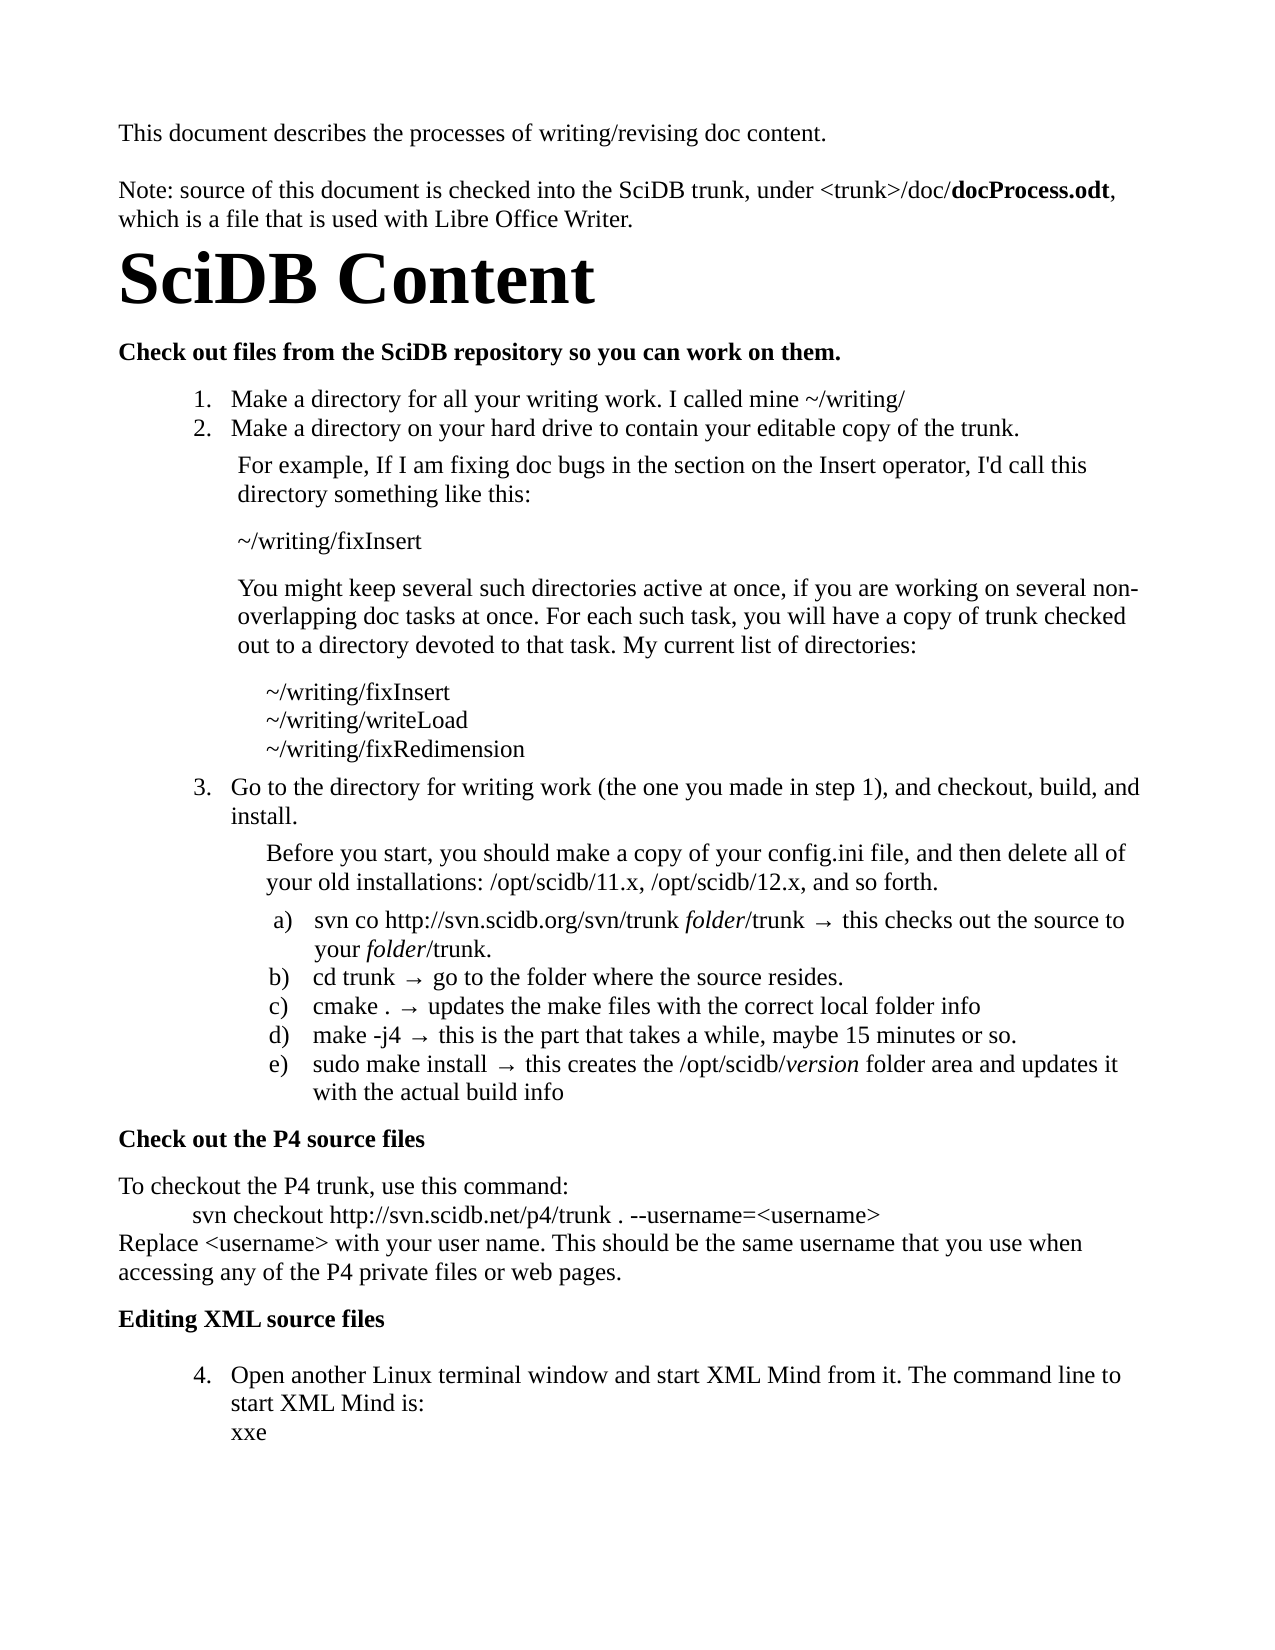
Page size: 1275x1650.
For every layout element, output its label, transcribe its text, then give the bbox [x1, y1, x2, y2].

text This document describes the processes of writing/revising doc content. [118, 118, 1157, 147]
text ~/writing/fixInsert [237, 526, 1157, 555]
text To checkout the P4 trunk, use this command: [118, 1171, 1157, 1200]
text SciDB Content [118, 233, 1157, 319]
text Note: source of this document is checked into the SciDB trunk, under <trunk>/doc/docProcess.odt, which is a file that is used with Libre Office Writer. [118, 176, 1157, 233]
list Make a directory on your hard drive to contain your editable copy of the trunk. [193, 413, 1157, 442]
text You might keep several such directories active at once, if you are working on several non-overlapping doc tasks at once. For each such task, you will have a copy of trunk checked out to a directory devoted to that task. My current list of directories: [237, 573, 1157, 659]
text Replace <username> with your user name. This should be the same username that you use when accessing any of the P4 private files or web pages. [118, 1228, 1157, 1286]
text For example, If I am fixing doc bugs in the section on the Insert operator, I'd call this directory something like this: [237, 451, 1157, 508]
list cmake . → updates the make files with the correct local folder info [269, 991, 1157, 1020]
list Make a directory for all your writing work. I called mine ~/writing/ [193, 384, 1157, 413]
text Editing XML source files [118, 1304, 1157, 1333]
list make -j4 → this is the part that takes a while, maybe 15 minutes or so. [269, 1020, 1157, 1049]
text svn checkout http://svn.scidb.net/p4/trunk . --username=<username> [192, 1200, 1157, 1228]
text Before you start, you should make a copy of your config.ini file, and then delete all of your old installations: /opt/scidb/11.x, /opt/scidb/12.x, and so forth. [266, 838, 1157, 896]
text Check out files from the SciDB repository so you can work on them. [118, 337, 1157, 366]
list sudo make install → this creates the /opt/scidb/version folder area and updates it with the actual build info [269, 1049, 1157, 1106]
list Go to the directory for writing work (the one you made in step 1), and checkout, build, and install. [193, 772, 1157, 829]
list svn co http://svn.scidb.org/svn/trunk folder/trunk → this checks out the source to your folder/trunk. [273, 905, 1157, 962]
list Open another Linux terminal window and start XML Mind from it. The command line to start XML Mind is: xxe [193, 1360, 1157, 1446]
text Check out the P4 source files [118, 1124, 1157, 1153]
text ~/writing/fixInsert ~/writing/writeLoad ~/writing/fixRedimension [266, 677, 1157, 763]
list cd trunk → go to the folder where the source resides. [269, 962, 1157, 991]
